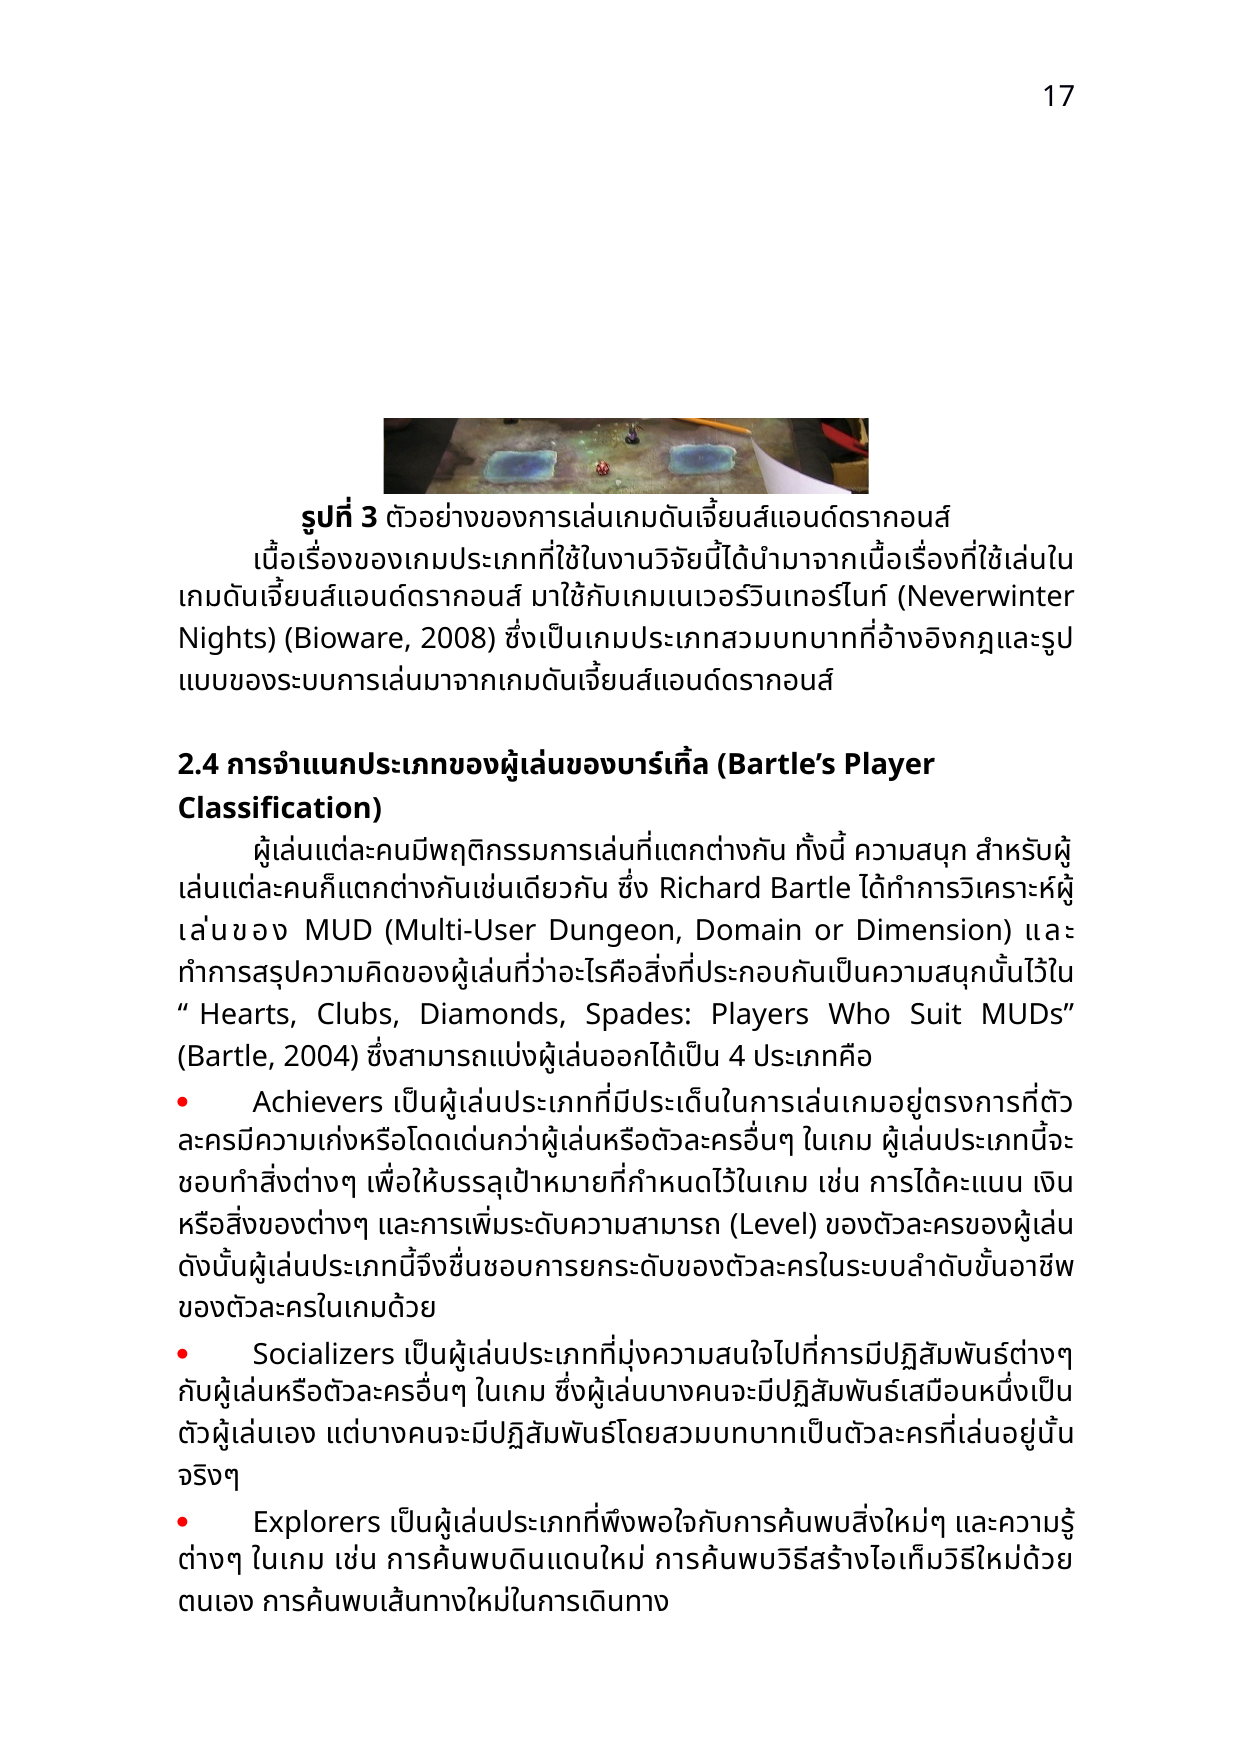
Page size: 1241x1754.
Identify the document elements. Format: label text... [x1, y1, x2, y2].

text 2.4 การจำแนกประเภทของผู้เล่นของบาร์เทิ้ล (Bartle’s Player Classification) [177, 743, 1075, 827]
list Achievers เป็นผู้เล่นประเภทที่มีประเด็นในการเล่นเกมอยู่ตรงการที่ตัวละครมีความเก่งหรือโดดเด่นกว่าผู้เล่นหรือตัวละครอื่นๆ ในเกม ผู้เล่นประเภทนี้จะชอบทำสิ่งต่างๆ เพื่อให้บรรลุเป้าหมายที่กำหนดไว้ในเกม เช่น การได้คะแนน เงิน หรือสิ่งของต่างๆ และการเพิ่มระดับความสามารถ (Level) ของตัวละครของผู้เล่น ดังนั้นผู้เล่นประเภทนี้จึงชื่นชอบการยกระดับของตัวละครในระบบลำดับขั้นอาชีพของตัวละครในเกมด้วย [177, 1079, 1075, 1331]
text ผู้เล่นแต่ละคนมีพฤติกรรมการเล่นที่แตกต่างกัน ทั้งนี้ ความสนุก สำหรับผู้เล่นแต่ละคนก็แตกต่างกันเช่นเดียวกัน ซึ่ง Richard Bartle ได้ทำการวิเคราะห์ผู้เล่นของ MUD (Multi-User Dungeon, Domain or Dimension) และทำการสรุปความคิดของผู้เล่นที่ว่าอะไรคือสิ่งที่ประกอบกันเป็นความสนุกนั้นไว้ใน “Hearts, Clubs, Diamonds, Spades: Players Who Suit MUDs” (Bartle, 2004) ซึ่งสามารถแบ่งผู้เล่นออกได้เป็น 4 ประเภทคือ [177, 827, 1075, 1079]
text เนื้อเรื่องของเกมประเภทที่ใช้ในงานวิจัยนี้ได้นำมาจากเนื้อเรื่องที่ใช้เล่นในเกมดันเจี้ยนส์แอนด์ดรากอนส์ มาใช้กับเกมเนเวอร์วินเทอร์ไนท์ (Neverwinter Nights) (Bioware, 2008) ซึ่งเป็นเกมประเภทสวมบทบาทที่อ้างอิงกฎและรูปแบบของระบบการเล่นมาจากเกมดันเจี้ยนส์แอนด์ดรากอนส์ [177, 536, 1075, 704]
list Socializers เป็นผู้เล่นประเภทที่มุ่งความสนใจไปที่การมีปฏิสัมพันธ์ต่างๆ กับผู้เล่นหรือตัวละครอื่นๆ ในเกม ซึ่งผู้เล่นบางคนจะมีปฏิสัมพันธ์เสมือนหนึ่งเป็นตัวผู้เล่นเอง แต่บางคนจะมีปฏิสัมพันธ์โดยสวมบทบาทเป็นตัวละครที่เล่นอยู่นั้นจริงๆ [177, 1331, 1075, 1498]
text รูปที่ 3 ตัวอย่างของการเล่นเกมดันเจี้ยนส์แอนด์ดรากอนส์ [177, 494, 1075, 536]
list Explorers เป็นผู้เล่นประเภทที่พึงพอใจกับการค้นพบสิ่งใหม่ๆ และความรู้ต่างๆ ในเกม เช่น การค้นพบดินแดนใหม่ การค้นพบวิธีสร้างไอเท็มวิธีใหม่ด้วยตนเอง การค้นพบเส้นทางใหม่ในการเดินทาง [177, 1498, 1075, 1624]
picture [383, 418, 869, 494]
